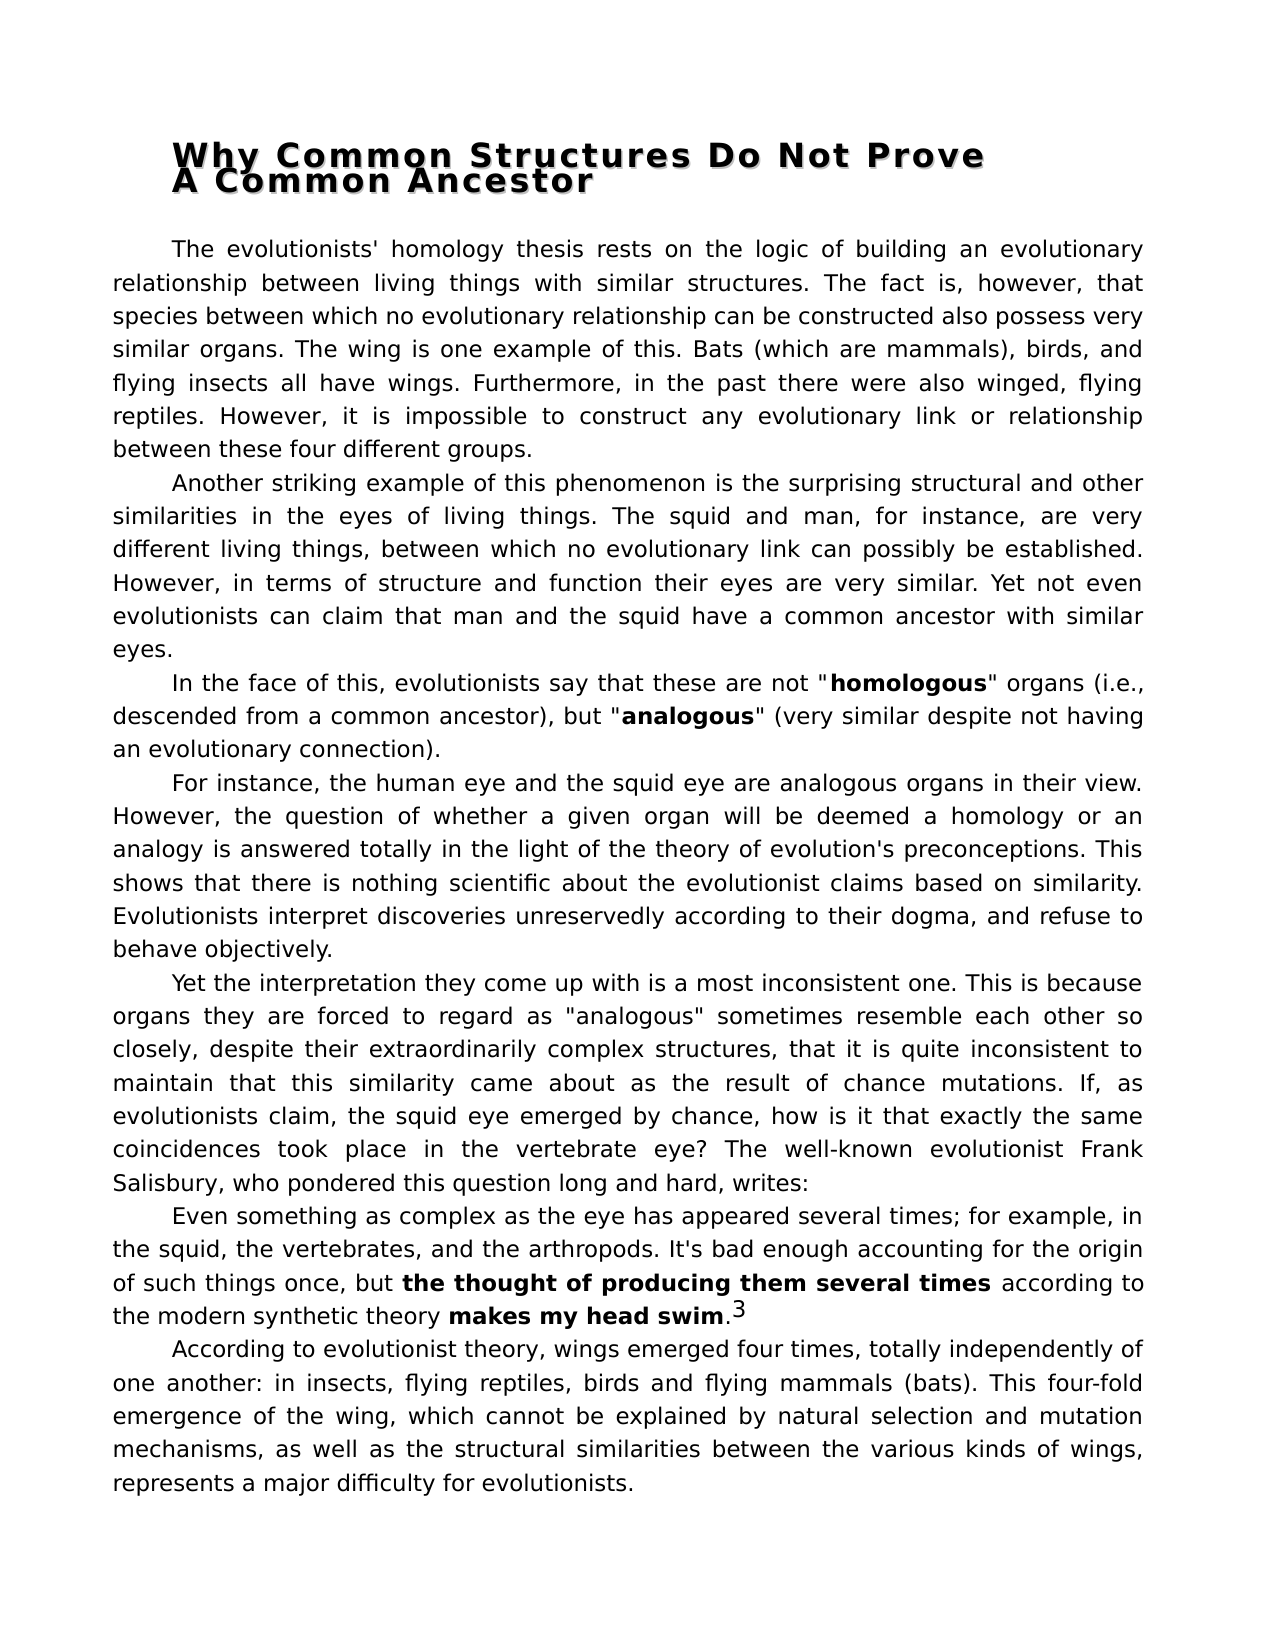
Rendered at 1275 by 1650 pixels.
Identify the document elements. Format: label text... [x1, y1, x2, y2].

text Why Common Structures Do Not Prove [187, 148, 226, 173]
text Why Common Structures Do Not Prove [112, 148, 180, 173]
text Another striking example of this phenomenon is the surprising structural and other similarities in the eyes of living things. The squid and man, for instance, are very different living things, between which no evolutionary link can possibly be established. However, in terms of structure and function their eyes are very similar. Yet not even evolutionists can claim that man and the squid have a common ancestor with similar eyes. [112, 464, 1145, 664]
text The evolutionists' homology thesis rests on the logic of building an evolutionary relationship between living things with similar structures. The fact is, however, that species between which no evolutionary relationship can be constructed also possess very similar organs. The wing is one example of this. Bats (which are mammals), birds, and flying insects all have wings. Furthermore, in the past there were also winged, flying reptiles. However, it is impossible to construct any evolutionary link or relationship between these four different groups. [112, 231, 1145, 464]
text For instance, the human eye and the squid eye are analogous organs in their view. However, the question of whether a given organ will be deemed a homology or an analogy is answered totally in the light of the theory of evolution's preconceptions. This shows that there is nothing scientific about the evolutionist claims based on similarity. Evolutionists interpret discoveries unreservedly according to their dogma, and refuse to behave objectively. [112, 764, 1145, 964]
text Yet the interpretation they come up with is a most inconsistent one. This is because organs they are forced to regard as "analogous" sometimes resemble each other so closely, despite their extraordinarily complex structures, that it is quite inconsistent to maintain that this similarity came about as the result of chance mutations. If, as evolutionists claim, the squid eye emerged by chance, how is it that exactly the same coincidences took place in the vertebrate eye? The well-known evolutionist Frank Salisbury, who pondered this question long and hard, writes: [112, 964, 1145, 1198]
text Why Common Structures Do Not Prove [417, 148, 1145, 173]
text Even something as complex as the eye has appeared several times; for example, in the squid, the vertebrates, and the arthropods. It's bad enough accounting for the origin of such things once, but the thought of producing them several times according to the modern synthetic theory makes my head swim.3 [112, 1198, 1145, 1331]
text In the face of this, evolutionists say that these are not "homologous" organs (i.e., descended from a common ancestor), but "analogous" (very similar despite not having an evolutionary connection). [112, 664, 1145, 764]
text According to evolutionist theory, wings emerged four times, totally independently of one another: in insects, flying reptiles, birds and flying mammals (bats). This four-fold emergence of the wing, which cannot be explained by natural selection and mutation mechanisms, as well as the structural similarities between the various kinds of wings, represents a major difficulty for evolutionists. [112, 1331, 1145, 1498]
text A Common Ancestor [112, 173, 1145, 198]
text Why Common Structures Do Not Prove [227, 148, 415, 173]
